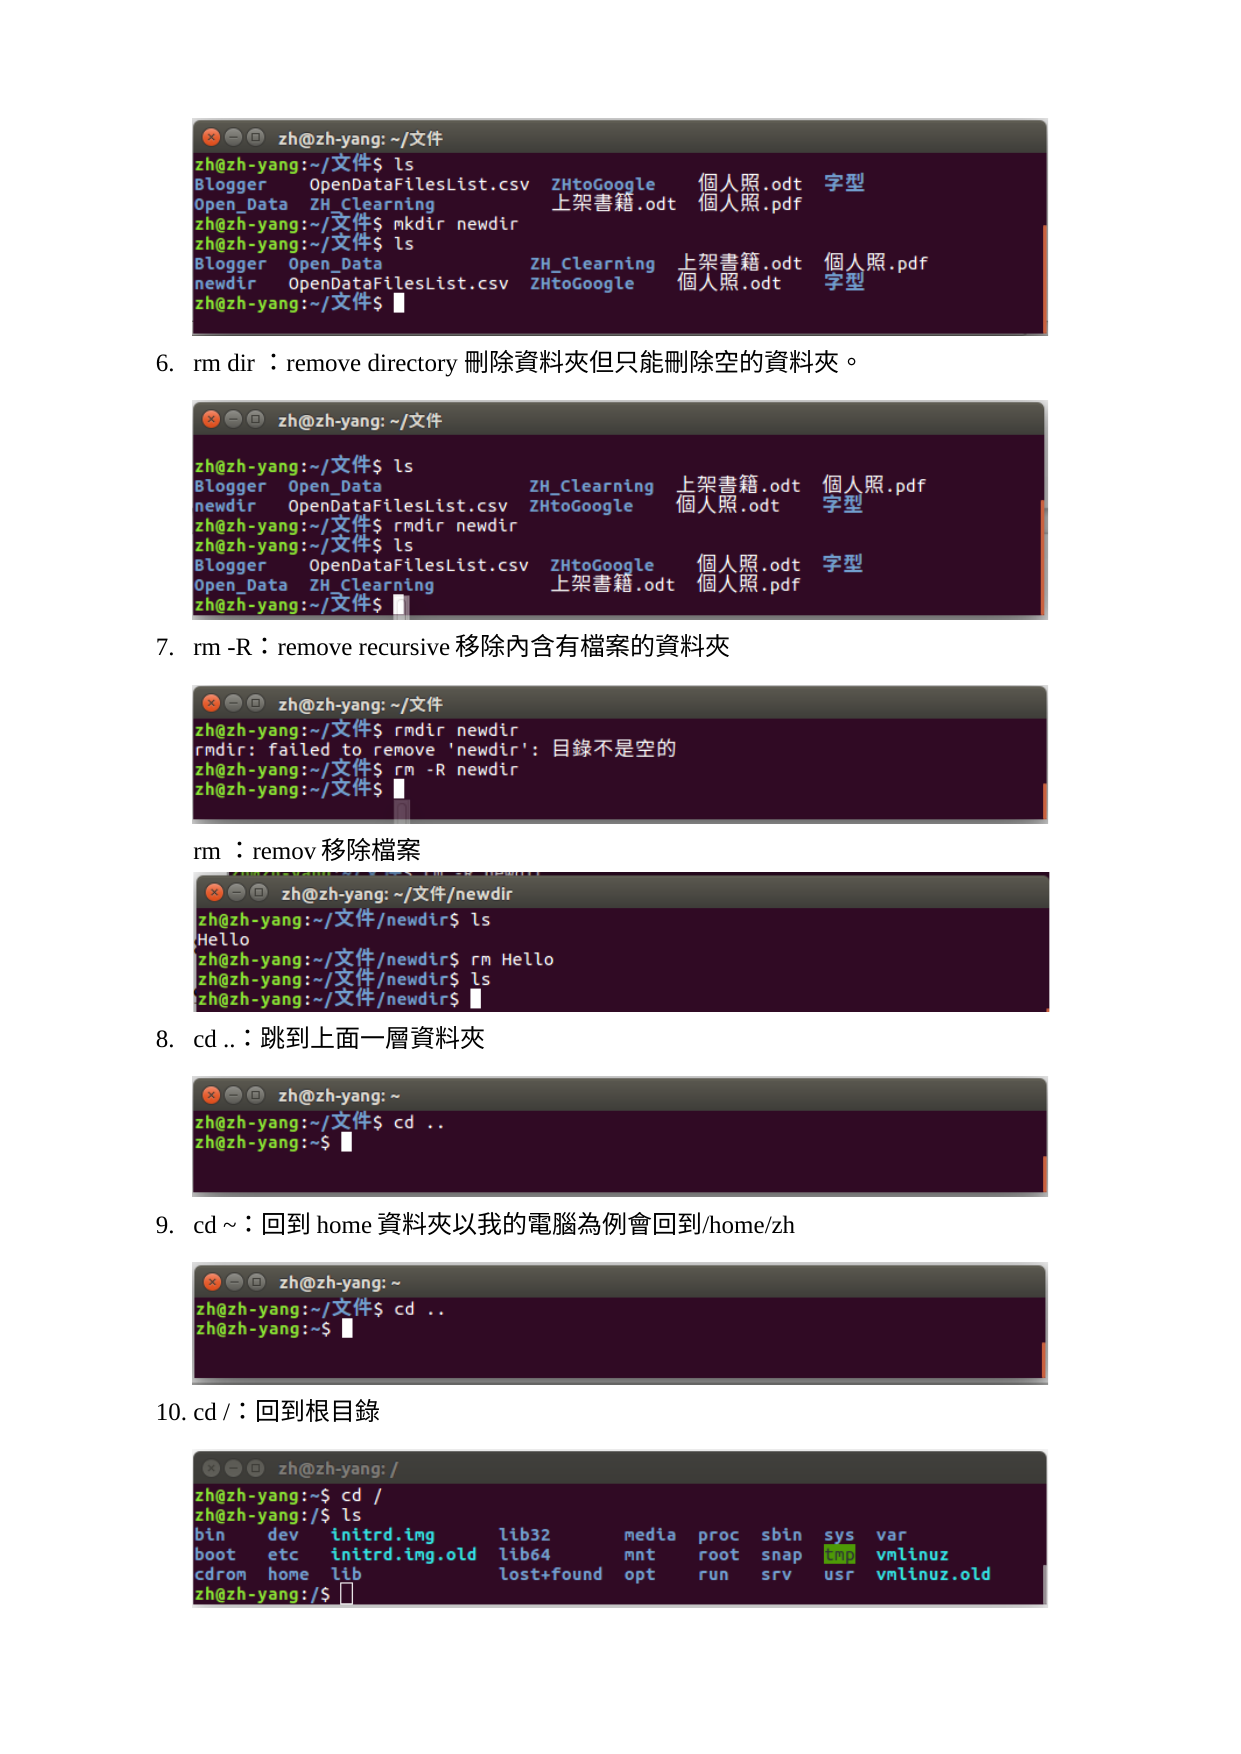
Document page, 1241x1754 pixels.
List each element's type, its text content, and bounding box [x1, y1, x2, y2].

picture [192, 400, 1049, 620]
list cd /：回到根目錄 [156, 1262, 1122, 1428]
picture [193, 872, 1050, 1012]
picture [192, 1262, 1049, 1385]
picture [192, 118, 1049, 336]
list rm -R：remove recursive移除內含有檔案的資料夾 [156, 401, 1122, 663]
picture [192, 1449, 1049, 1608]
list cd ~：回到home資料夾以我的電腦為例會回到/home/zh [156, 1077, 1122, 1241]
list rm ：remov移除檔案 [156, 685, 1122, 867]
list rm dir ：remove directory 刪除資料夾但只能刪除空的資料夾。 [156, 118, 1122, 379]
picture [192, 685, 1049, 824]
list cd ..：跳到上面一層資料夾 [156, 889, 1122, 1055]
picture [192, 1076, 1049, 1197]
